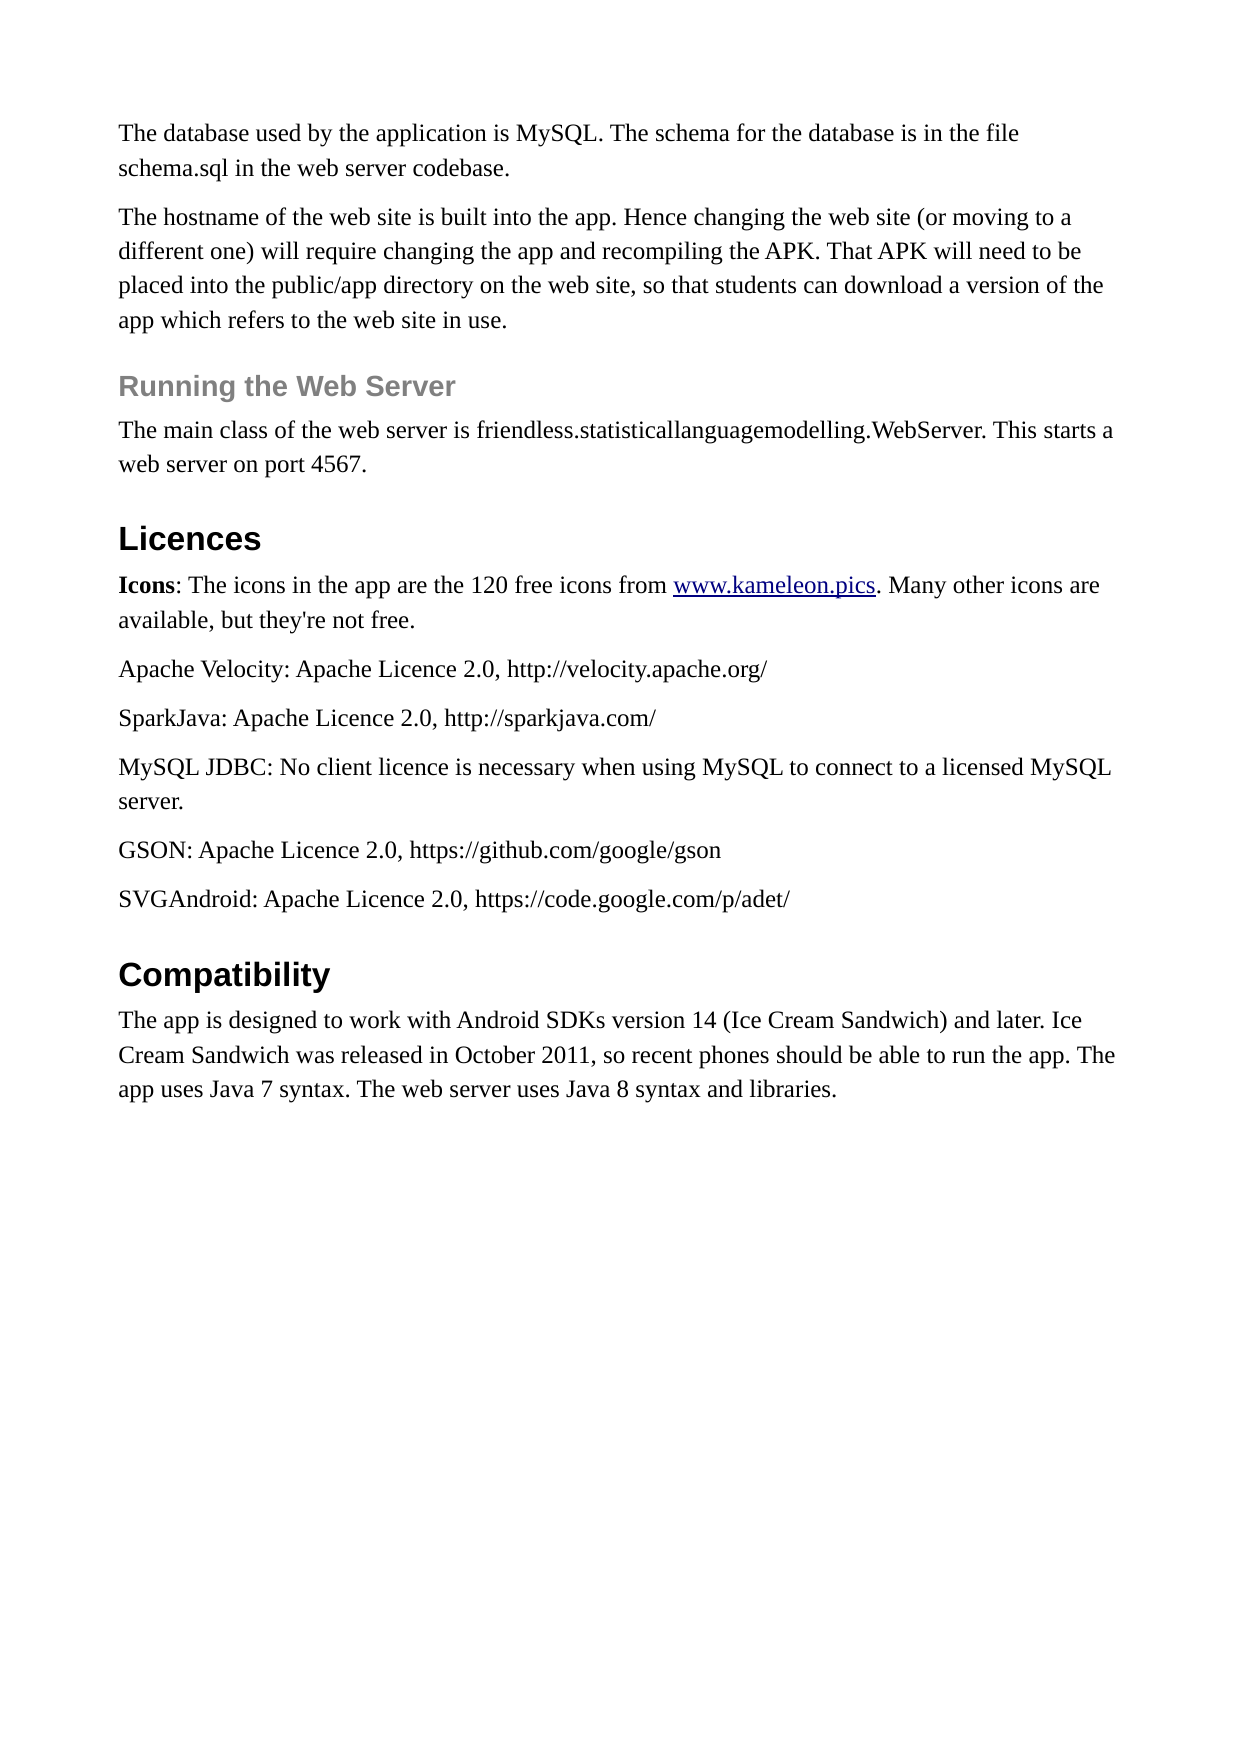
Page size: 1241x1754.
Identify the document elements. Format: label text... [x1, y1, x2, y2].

text The hostname of the web site is built into the app. Hence changing the web site (or moving to a different one) will require changing the app and recompiling the APK. That APK will need to be placed into the public/app directory on the web site, so that students can download a version of the app which refers to the web site in use. [118, 167, 1122, 299]
text Apache Velocity: Apache Licence 2.0, http://velocity.apache.org/ [118, 619, 1122, 648]
text SVGAndroid: Apache Licence 2.0, https://code.google.com/p/adet/ [118, 850, 1122, 879]
subtitle Compatibility [118, 920, 1122, 959]
text SparkJava: Apache Licence 2.0, http://sparkjava.com/ [118, 668, 1122, 697]
text The database used by the application is MySQL. The schema for the database is in the file schema.sql in the web server codebase. [118, 118, 1122, 147]
text MySQL JDBC: No client licence is necessary when using MySQL to connect to a licensed MySQL server. [118, 717, 1122, 781]
subtitle Running the Web Server [118, 334, 1122, 368]
text GSON: Apache Licence 2.0, https://github.com/google/gson [118, 801, 1122, 830]
text Icons: The icons in the app are the 120 free icons from www.kameleon.pics. Many other icons are available, but they're not free. [118, 536, 1122, 599]
text The app is designed to work with Android SDKs version 14 (Ice Cream Sandwich) and later. Ice Cream Sandwich was released in October 2011, so recent phones should be able to run the app. The app uses Java 7 syntax. The web server uses Java 8 syntax and libraries. [118, 971, 1122, 1069]
text The main class of the web server is friendless.statisticallanguagemodelling.WebServer. This starts a web server on port 4567. [118, 380, 1122, 443]
subtitle Licences [118, 485, 1122, 523]
